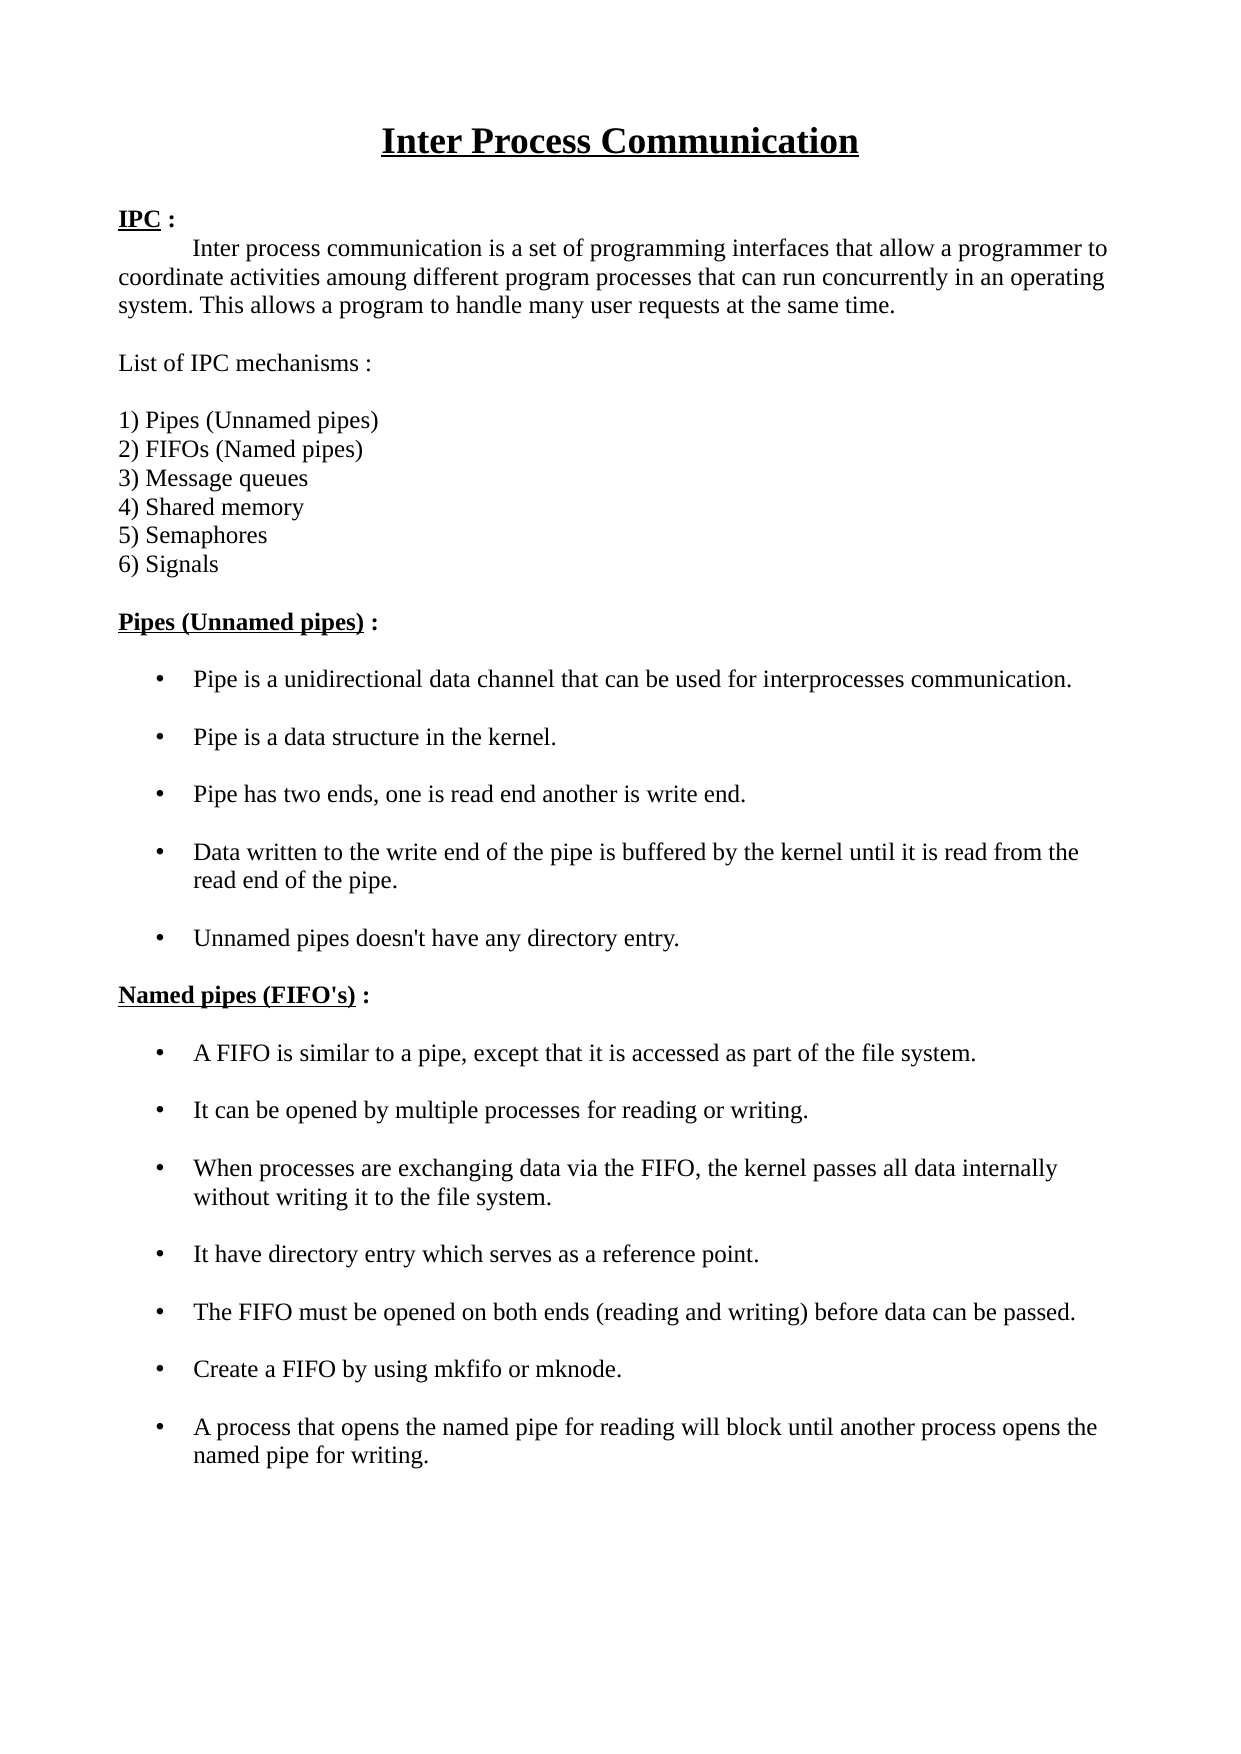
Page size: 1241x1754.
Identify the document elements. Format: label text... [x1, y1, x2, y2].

text 2) FIFOs (Named pipes) [118, 434, 1122, 463]
text 1) Pipes (Unnamed pipes) [118, 406, 1122, 434]
text 6) Signals [118, 549, 1122, 578]
list Data written to the write end of the pipe is buffered by the kernel until it is read from the read end of the pipe. [156, 837, 1122, 894]
list Pipe is a data structure in the kernel. [156, 722, 1122, 751]
text Inter Process Communication [118, 118, 1122, 161]
list A FIFO is similar to a pipe, except that it is accessed as part of the file system. [156, 1038, 1122, 1067]
list The FIFO must be opened on both ends (reading and writing) before data can be passed. [156, 1297, 1122, 1326]
list Create a FIFO by using mkfifo or mknode. [156, 1354, 1122, 1383]
text Inter process communication is a set of programming interfaces that allow a programmer to coordinate activities amoung different program processes that can run concurrently in an operating system. This allows a program to handle many user requests at the same time. [118, 233, 1122, 319]
text 3) Message queues [118, 463, 1122, 492]
list It can be opened by multiple processes for reading or writing. [156, 1096, 1122, 1124]
text List of IPC mechanisms : [118, 348, 1122, 377]
list Pipe has two ends, one is read end another is write end. [156, 779, 1122, 808]
list Unnamed pipes doesn't have any directory entry. [156, 923, 1122, 952]
text 5) Semaphores [118, 521, 1122, 549]
text IPC : [118, 204, 1122, 233]
text 4) Shared memory [118, 492, 1122, 521]
list When processes are exchanging data via the FIFO, the kernel passes all data internally without writing it to the file system. [156, 1153, 1122, 1211]
list A process that opens the named pipe for reading will block until another process opens the named pipe for writing. [156, 1412, 1122, 1469]
list It have directory entry which serves as a reference point. [156, 1239, 1122, 1268]
list Pipe is a unidirectional data channel that can be used for interprocesses communication. [156, 664, 1122, 693]
text Named pipes (FIFO's) : [118, 981, 1122, 1009]
text Pipes (Unnamed pipes) : [118, 607, 1122, 636]
